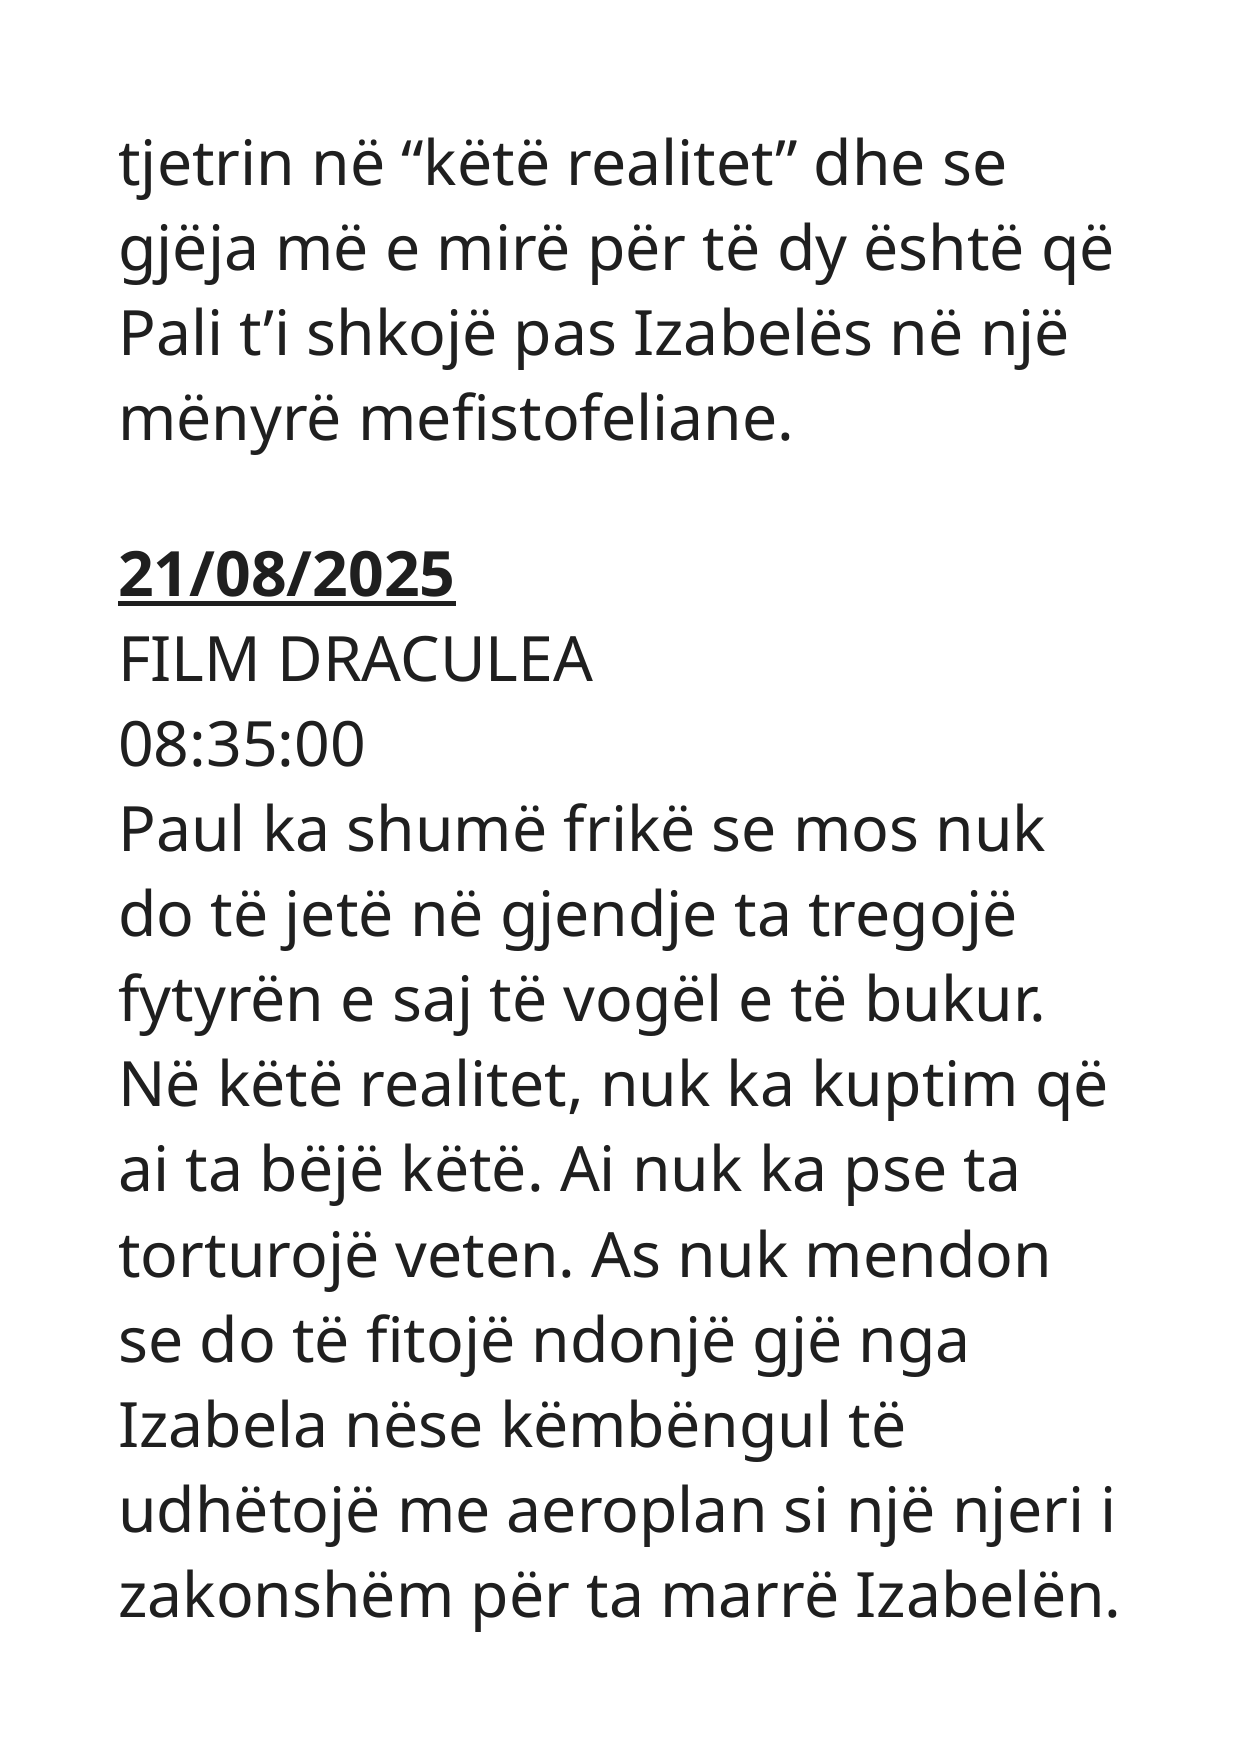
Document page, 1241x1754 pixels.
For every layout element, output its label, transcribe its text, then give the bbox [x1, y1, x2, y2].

text tjetrin në “këtë realitet” dhe se gjëja më e mirë për të dy është që Pali t’i shkojë pas Izabelës në një mënyrë mefistofeliane. [118, 118, 1122, 458]
text 08:35:00 [118, 699, 1122, 785]
text FILM DRACULEA [118, 614, 1122, 699]
text Paul ka shumë frikë se mos nuk do të jetë në gjendje ta tregojë fytyrën e saj të vogël e të bukur. Në këtë realitet, nuk ka kuptim që ai ta bëjë këtë. Ai nuk ka pse ta torturojë veten. As nuk mendon se do të fitojë ndonjë gjë nga Izabela nëse këmbëngul të udhëtojë me aeroplan si një njeri i zakonshëm për ta marrë Izabelën. [118, 785, 1122, 1636]
text 21/08/2025 [118, 529, 1122, 614]
